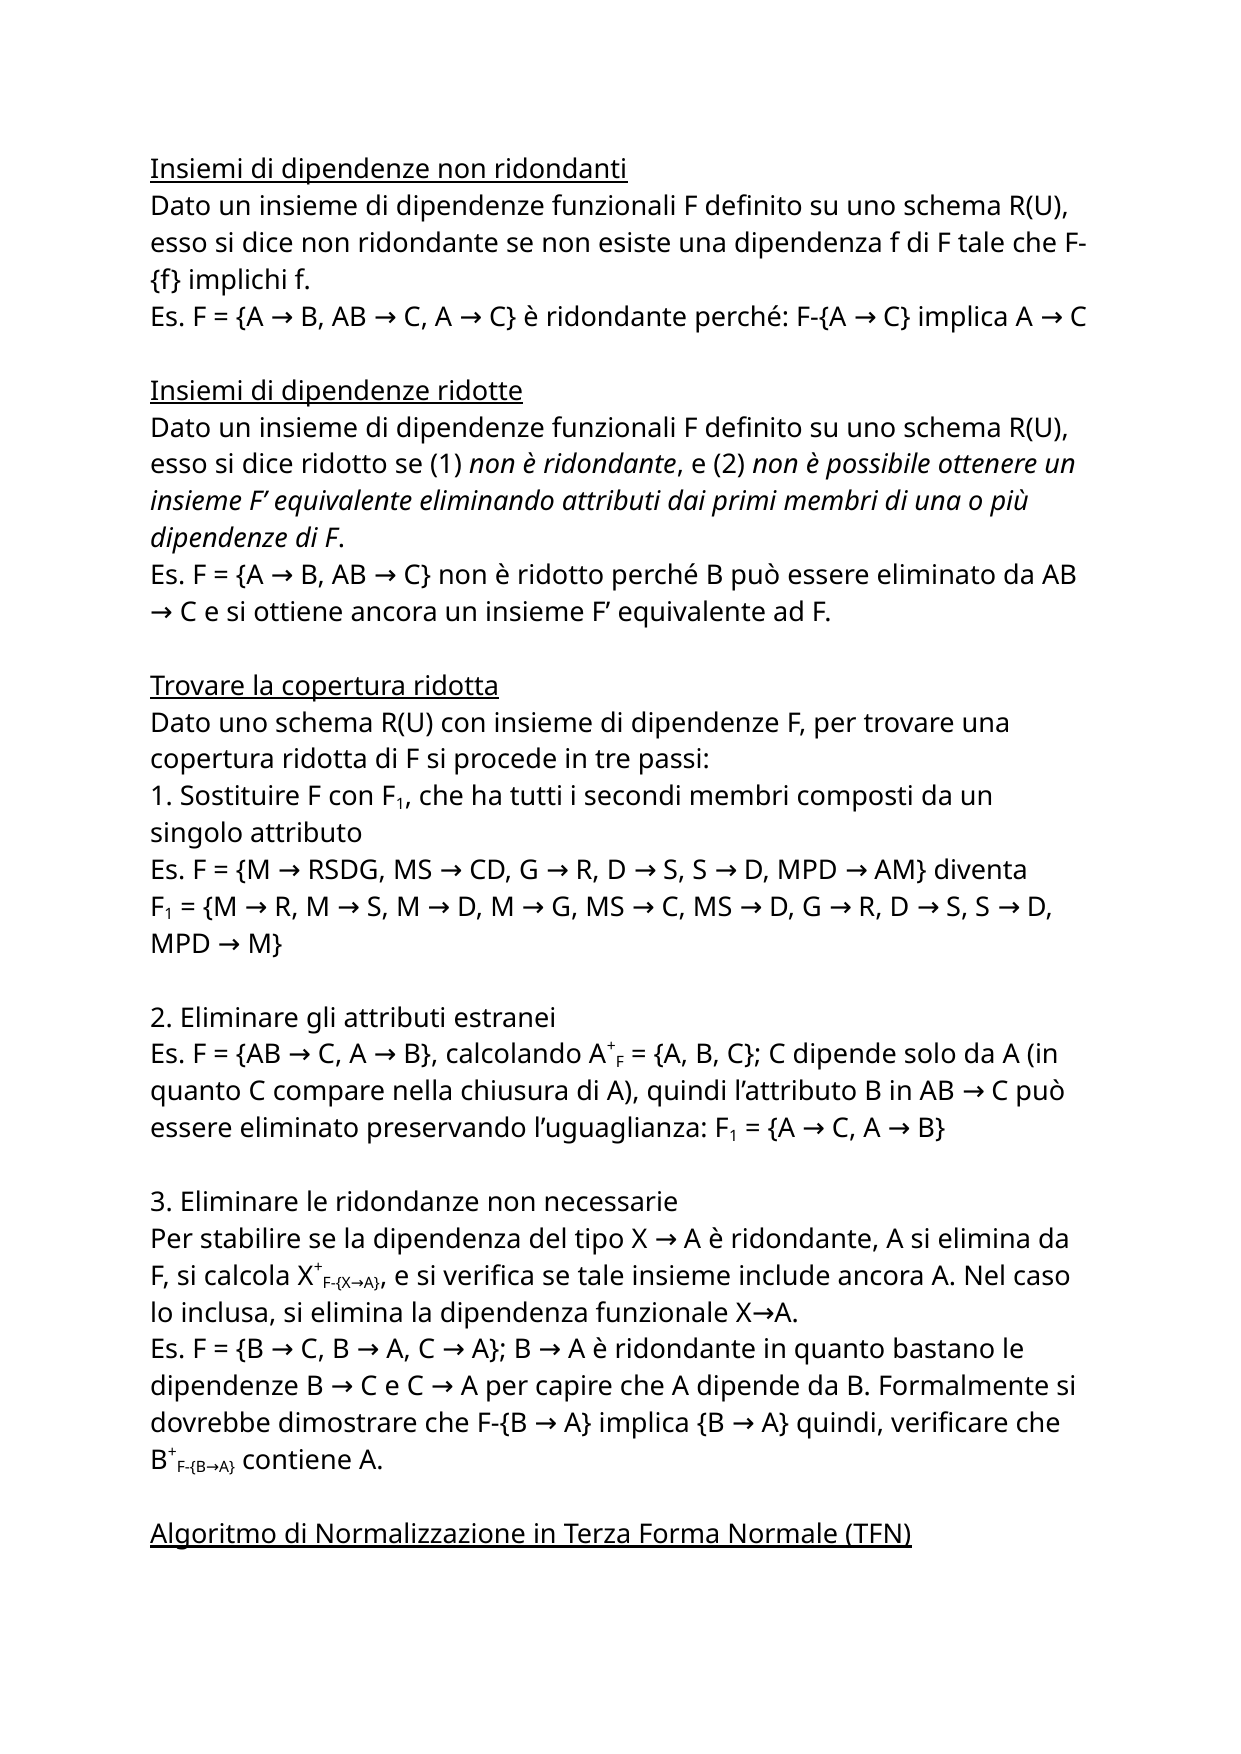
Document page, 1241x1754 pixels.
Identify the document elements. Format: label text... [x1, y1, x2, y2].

text Insiemi di dipendenze ridotte [150, 371, 1090, 408]
text Insiemi di dipendenze non ridondanti [150, 150, 1090, 187]
text Trovare la copertura ridotta [150, 666, 1090, 703]
text Es. F = {AB → C, A → B}, calcolando A+F = {A, B, C}; C dipende solo da A (in quanto C compare nella chiusura di A), quindi l’attributo B in AB → C può essere eliminato preservando l’uguaglianza: F1 = {A → C, A → B} [150, 1035, 1090, 1146]
text Dato un insieme di dipendenze funzionali F definito su uno schema R(U), esso si dice non ridondante se non esiste una dipendenza f di F tale che F-{f} implichi f. [150, 187, 1090, 297]
text 2. Eliminare gli attributi estranei [150, 998, 1090, 1035]
text Es. F = {A → B, AB → C, A → C} è ridondante perché: F-{A → C} implica A → C [150, 297, 1090, 334]
text Es. F = {A → B, AB → C} non è ridotto perché B può essere eliminato da AB → C e si ottiene ancora un insieme F’ equivalente ad F. [150, 556, 1090, 629]
text Es. F = {M → RSDG, MS → CD, G → R, D → S, S → D, MPD → AM} diventa [150, 851, 1090, 887]
text Dato uno schema R(U) con insieme di dipendenze F, per trovare una copertura ridotta di F si procede in tre passi: [150, 703, 1090, 777]
text 1. Sostituire F con F1, che ha tutti i secondi membri composti da un singolo attributo [150, 777, 1090, 851]
text Es. F = {B → C, B → A, C → A}; B → A è ridondante in quanto bastano le dipendenze B → C e C → A per capire che A dipende da B. Formalmente si dovrebbe dimostrare che F-{B → A} implica {B → A} quindi, verificare che B+F-{B→A} contiene A. [150, 1330, 1090, 1477]
text F1 = {M → R, M → S, M → D, M → G, MS → C, MS → D, G → R, D → S, S → D, MPD → M} [150, 887, 1090, 961]
text Dato un insieme di dipendenze funzionali F definito su uno schema R(U), esso si dice ridotto se (1) non è ridondante, e (2) non è possibile ottenere un insieme F’ equivalente eliminando attributi dai primi membri di una o più dipendenze di F. [150, 408, 1090, 556]
text Algoritmo di Normalizzazione in Terza Forma Normale (TFN) [150, 1514, 1090, 1551]
text Per stabilire se la dipendenza del tipo X → A è ridondante, A si elimina da F, si calcola X+F-{X→A}, e si verifica se tale insieme include ancora A. Nel caso lo inclusa, si elimina la dipendenza funzionale X→A. [150, 1219, 1090, 1330]
text 3. Eliminare le ridondanze non necessarie [150, 1182, 1090, 1219]
